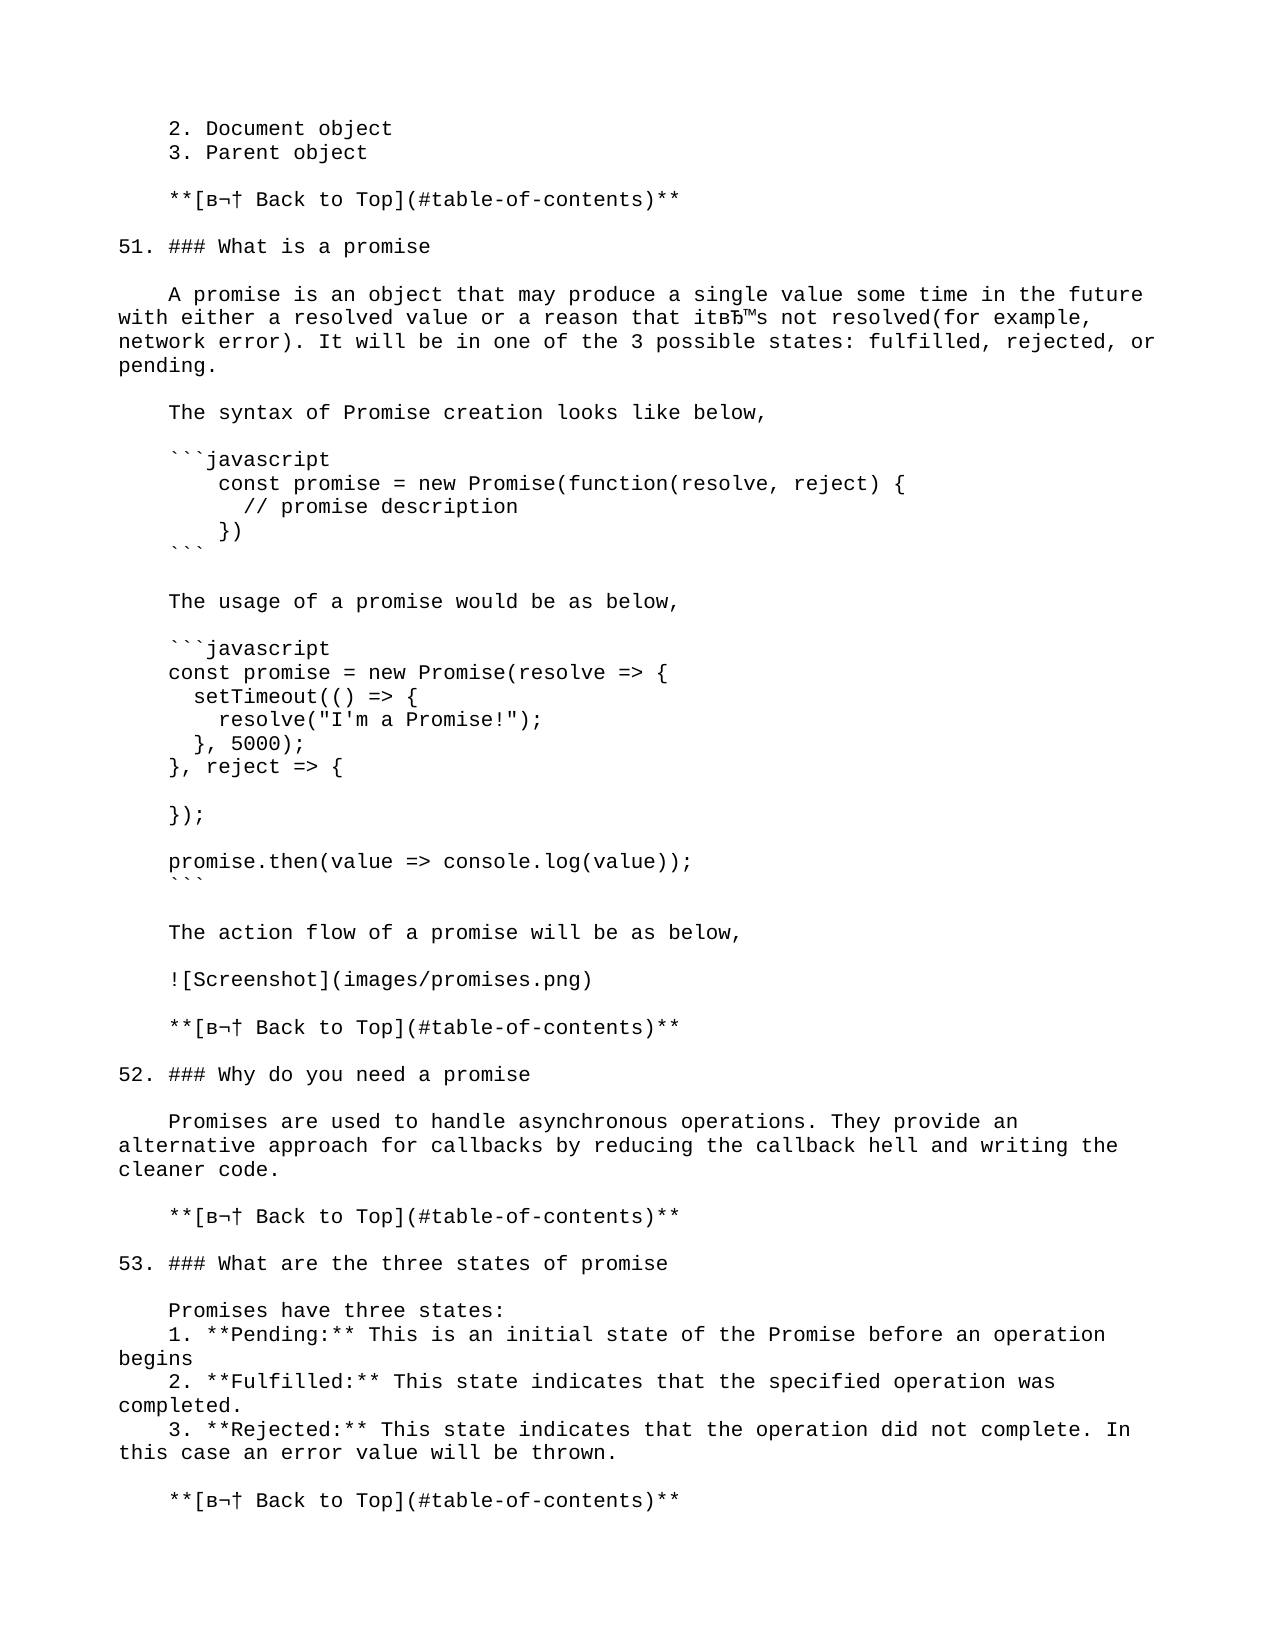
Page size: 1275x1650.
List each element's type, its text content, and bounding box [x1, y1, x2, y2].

text ``` [118, 544, 1157, 567]
text const promise = new Promise(function(resolve, reject) { [118, 473, 1157, 496]
text The usage of a promise would be as below, [118, 591, 1157, 615]
text A promise is an object that may produce a single value some time in the future with either a resolved value or a reason that itвЂ™s not resolved(for example, network error). It will be in one of the 3 possible states: fulfilled, rejected, or pending. [118, 284, 1157, 378]
text 2. Document object [118, 118, 1157, 142]
text }); [118, 804, 1157, 827]
text The action flow of a promise will be as below, [118, 922, 1157, 946]
text 3. Parent object [118, 142, 1157, 165]
text 1. **Pending:** This is an initial state of the Promise before an operation begins [118, 1324, 1157, 1371]
text Promises are used to handle asynchronous operations. They provide an alternative approach for callbacks by reducing the callback hell and writing the cleaner code. [118, 1111, 1157, 1182]
text **[в¬† Back to Top](#table-of-contents)** [118, 1206, 1157, 1229]
text promise.then(value => console.log(value)); [118, 851, 1157, 875]
text setTimeout(() => { [118, 686, 1157, 709]
text resolve("I'm a Promise!"); [118, 709, 1157, 733]
text ![Screenshot](images/promises.png) [118, 969, 1157, 993]
text }) [118, 520, 1157, 544]
text 3. **Rejected:** This state indicates that the operation did not complete. In this case an error value will be thrown. [118, 1419, 1157, 1466]
text ``` [118, 875, 1157, 898]
text 53. ### What are the three states of promise [118, 1253, 1157, 1277]
text }, 5000); [118, 733, 1157, 757]
text 51. ### What is a promise [118, 236, 1157, 260]
text 52. ### Why do you need a promise [118, 1064, 1157, 1088]
text const promise = new Promise(resolve => { [118, 662, 1157, 686]
text **[в¬† Back to Top](#table-of-contents)** [118, 1489, 1157, 1513]
text ```javascript [118, 449, 1157, 473]
text The syntax of Promise creation looks like below, [118, 402, 1157, 426]
text 2. **Fulfilled:** This state indicates that the specified operation was completed. [118, 1371, 1157, 1419]
text **[в¬† Back to Top](#table-of-contents)** [118, 1017, 1157, 1040]
text }, reject => { [118, 757, 1157, 780]
text **[в¬† Back to Top](#table-of-contents)** [118, 189, 1157, 213]
text // promise description [118, 496, 1157, 520]
text Promises have three states: [118, 1300, 1157, 1324]
text ```javascript [118, 638, 1157, 662]
